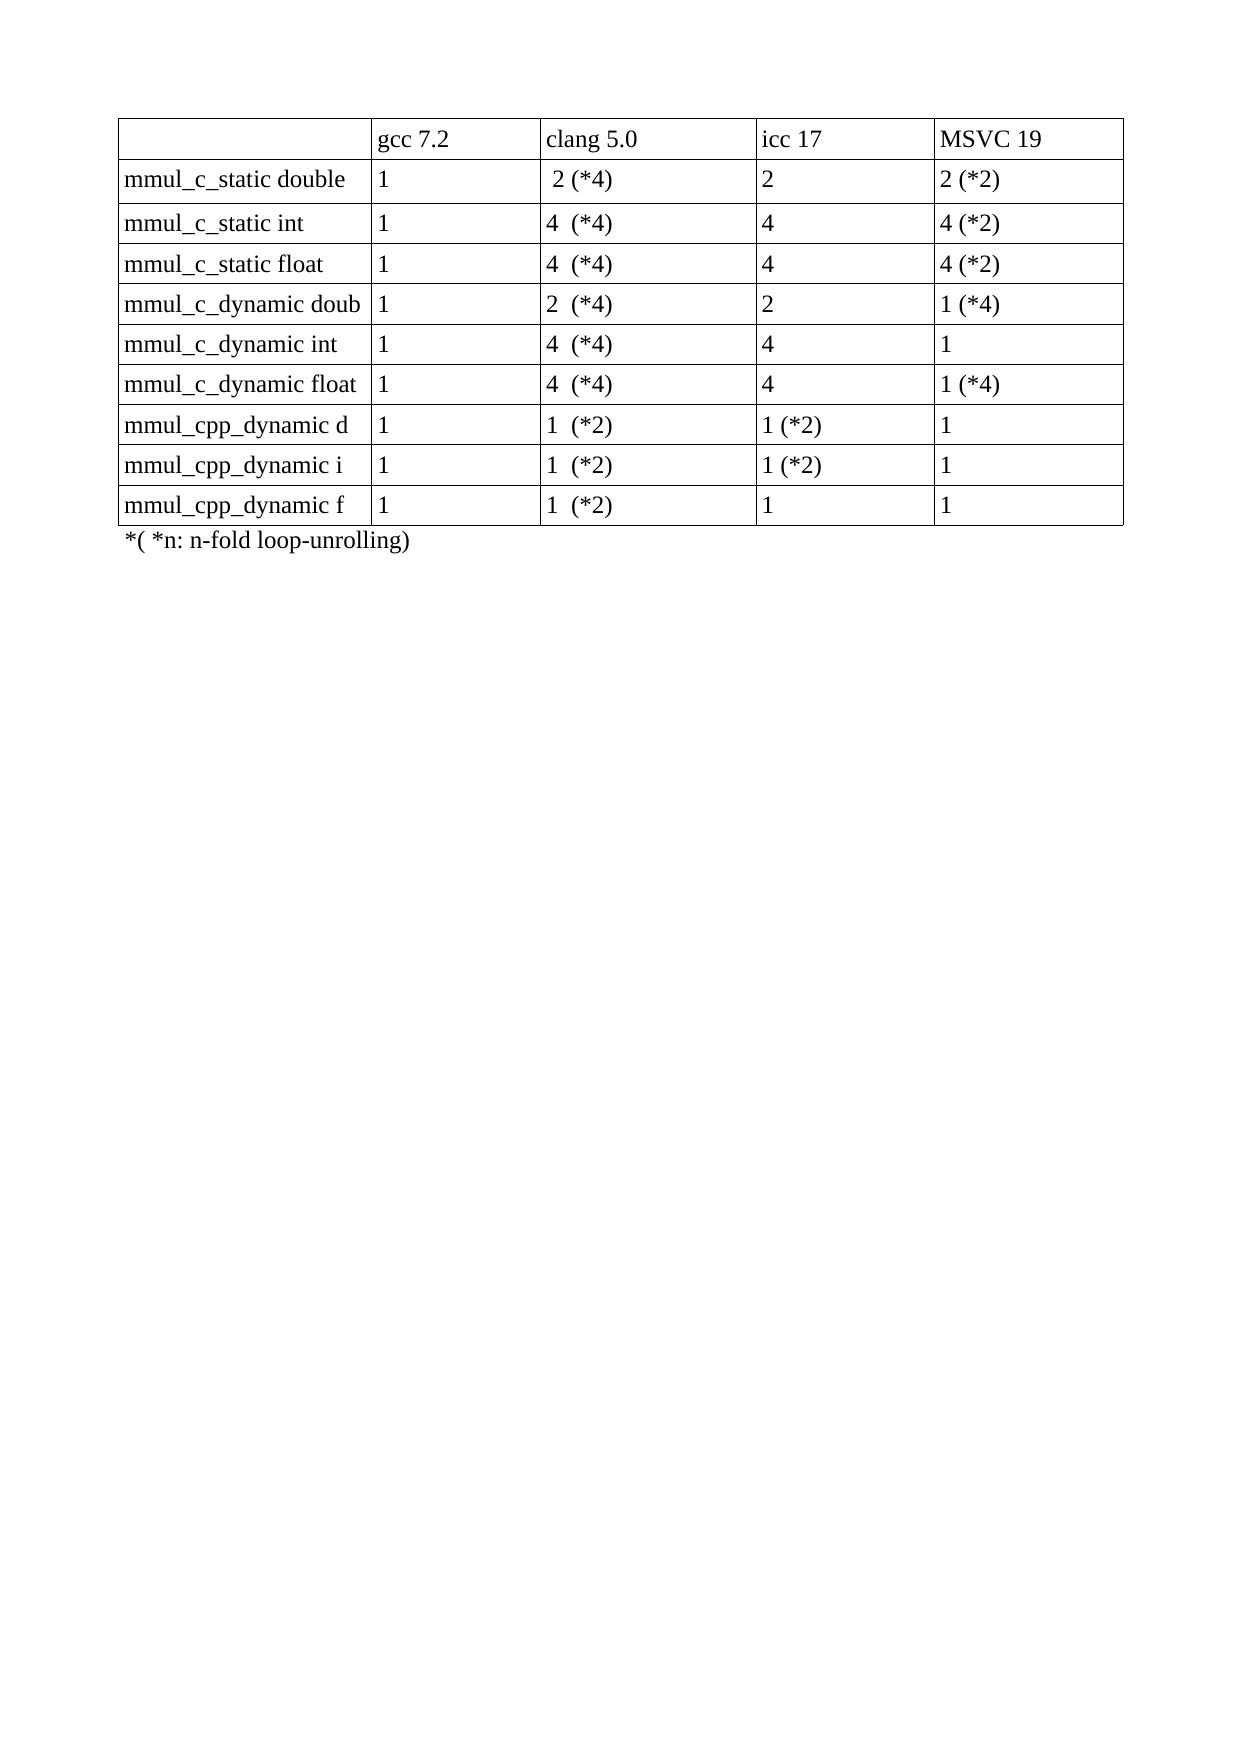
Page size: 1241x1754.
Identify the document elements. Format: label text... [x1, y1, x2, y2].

table_cell 4 [757, 365, 934, 404]
table_cell 2 (*4) [541, 160, 756, 202]
text *( *n: n-fold loop-unrolling) [118, 526, 1122, 554]
table_header gcc 7.2 [372, 119, 540, 158]
table_cell 1 [372, 204, 540, 243]
table_header MSVC 19 [935, 119, 1123, 158]
table_cell 4 [757, 325, 934, 364]
table_cell 1 [372, 445, 540, 485]
table_cell 1 [935, 325, 1123, 364]
table_cell 4 (*4) [541, 204, 756, 243]
table_cell 1 (*2) [757, 405, 934, 444]
table_cell 1 [372, 284, 540, 323]
table_cell 4 (*4) [541, 244, 756, 283]
table_cell mmul_c_static double [119, 160, 371, 202]
table_cell 1 (*4) [935, 284, 1123, 323]
table_cell 1 [372, 325, 540, 364]
table_cell 2 [757, 160, 934, 202]
table_cell mmul_cpp_dynamic f [119, 486, 371, 525]
table_cell 1 (*2) [541, 486, 756, 525]
table_cell 4 [757, 244, 934, 283]
table_cell mmul_c_dynamic doub [119, 284, 371, 323]
table_cell mmul_c_static int [119, 204, 371, 243]
table_cell mmul_cpp_dynamic d [119, 405, 371, 444]
table_cell 1 [372, 486, 540, 525]
table_cell 1 [372, 365, 540, 404]
table_cell mmul_c_dynamic float [119, 365, 371, 404]
table_cell 1 (*2) [541, 445, 756, 485]
table_header clang 5.0 [541, 119, 756, 158]
table_cell 4 (*4) [541, 365, 756, 404]
table_cell 1 [935, 405, 1123, 444]
table_cell 1 [372, 405, 540, 444]
table_header [119, 119, 371, 158]
table_cell 2 (*2) [935, 160, 1123, 202]
table_cell 1 [935, 445, 1123, 485]
table_cell 1 (*2) [757, 445, 934, 485]
table_cell 1 [372, 160, 540, 202]
table_cell mmul_cpp_dynamic i [119, 445, 371, 485]
table_cell 1 (*2) [541, 405, 756, 444]
table_cell mmul_c_dynamic int [119, 325, 371, 364]
table_cell 2 [757, 284, 934, 323]
table_cell 1 (*4) [935, 365, 1123, 404]
table_cell 4 (*2) [935, 244, 1123, 283]
table_header icc 17 [757, 119, 934, 158]
table_cell 4 [757, 204, 934, 243]
table_cell 2 (*4) [541, 284, 756, 323]
table_cell 4 (*2) [935, 204, 1123, 243]
table_cell 4 (*4) [541, 325, 756, 364]
table_cell 1 [757, 486, 934, 525]
table_cell 1 [935, 486, 1123, 525]
table_cell mmul_c_static float [119, 244, 371, 283]
table_cell 1 [372, 244, 540, 283]
